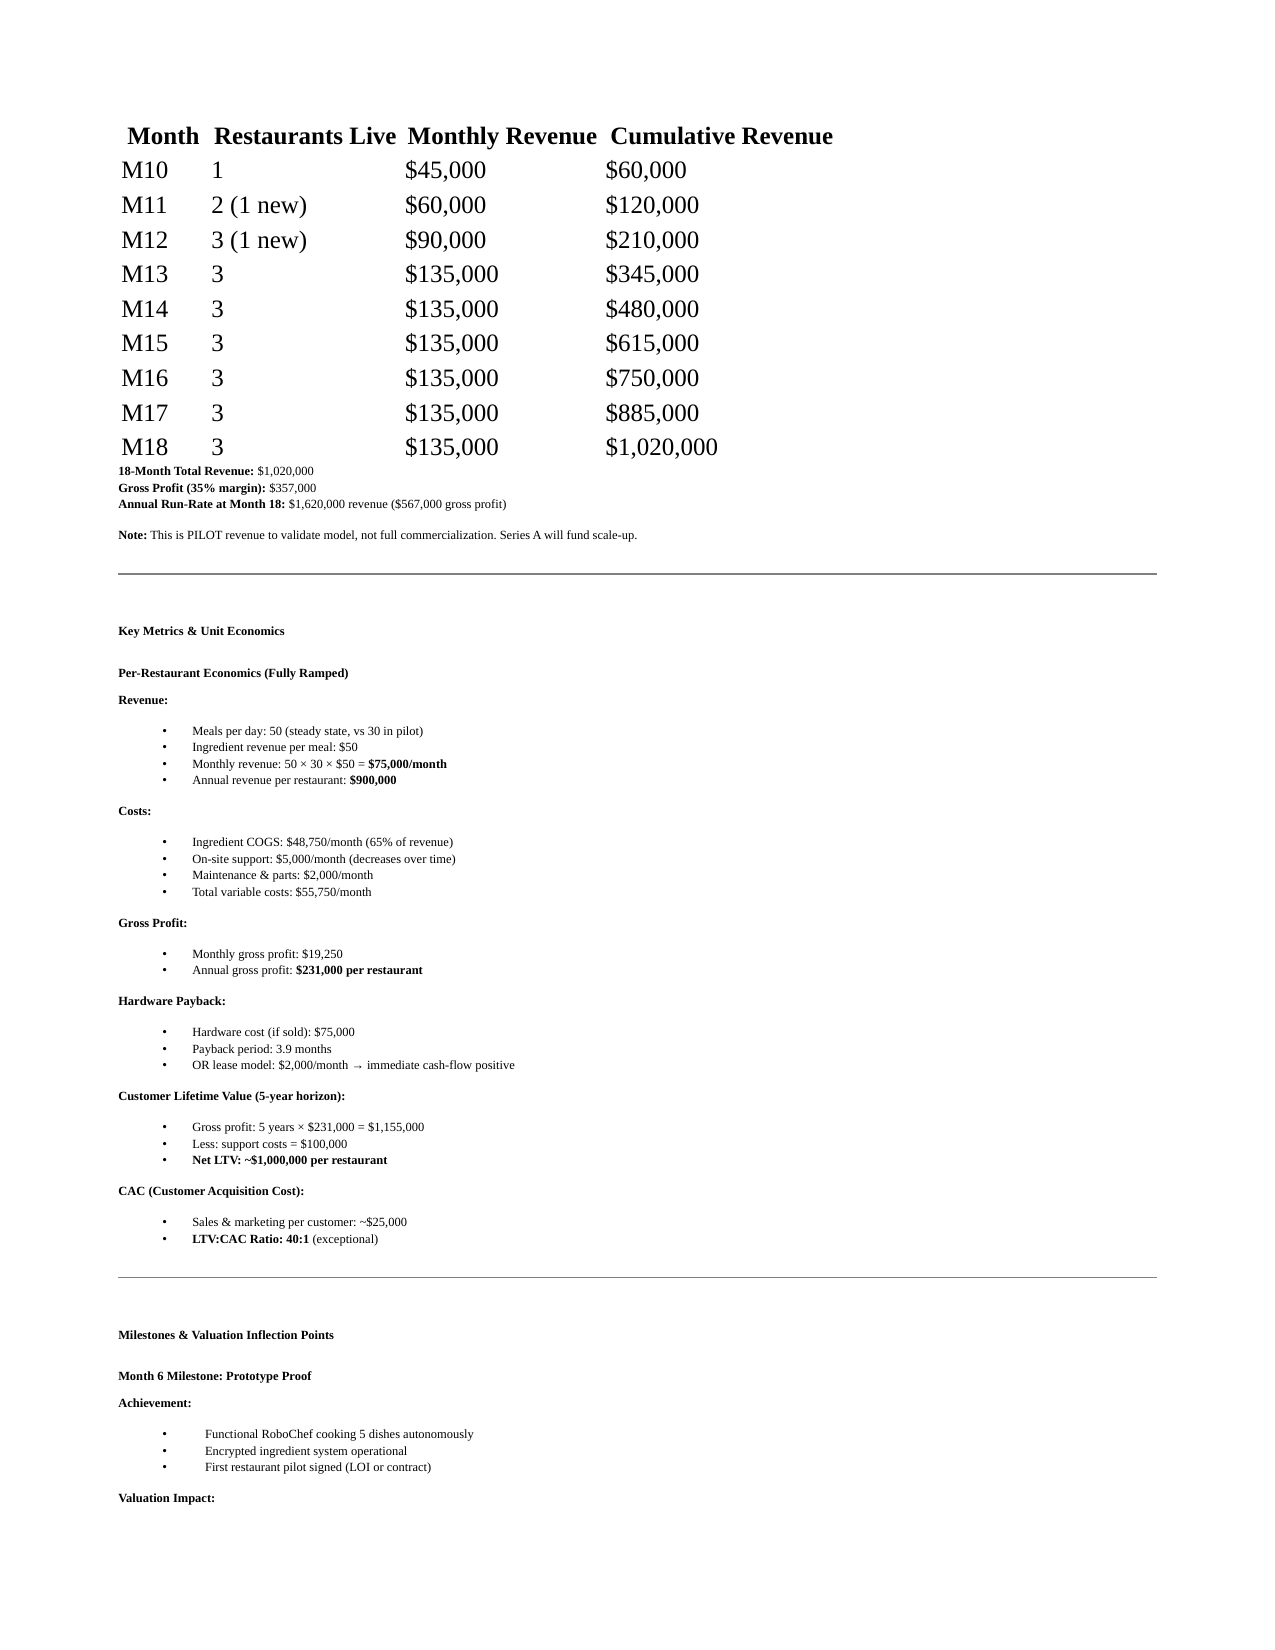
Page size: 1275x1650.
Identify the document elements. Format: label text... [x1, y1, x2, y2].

table_cell M11 [118, 187, 208, 222]
table_cell M14 [118, 291, 208, 326]
table_cell M10 [118, 153, 208, 187]
table_cell $1,020,000 [603, 429, 841, 464]
table_cell $135,000 [402, 395, 602, 429]
list Total variable costs: $55,750/month [162, 884, 1157, 899]
list Annual gross profit: $231,000 per restaurant [162, 963, 1157, 977]
text Achievement: [118, 1396, 1157, 1410]
list Annual revenue per restaurant: $900,000 [162, 773, 1157, 787]
table_header Monthly Revenue [402, 118, 602, 153]
subtitle Per-Restaurant Economics (Fully Ramped) [118, 666, 1157, 680]
text Hardware Payback: [118, 994, 1157, 1008]
table_cell 3 [208, 256, 402, 291]
subtitle Month 6 Milestone: Prototype Proof [118, 1369, 1157, 1383]
table_cell 1 [208, 153, 402, 187]
subtitle Milestones & Valuation Inflection Points [118, 1327, 1157, 1342]
list Gross profit: 5 years × $231,000 = $1,155,000 [162, 1120, 1157, 1134]
table_cell $60,000 [402, 187, 602, 222]
table_cell $210,000 [603, 222, 841, 256]
text Valuation Impact: [118, 1491, 1157, 1505]
list OR lease model: $2,000/month → immediate cash-flow positive [162, 1058, 1157, 1072]
table_cell $615,000 [603, 326, 841, 360]
table_cell $750,000 [603, 360, 841, 395]
subtitle Key Metrics & Unit Economics [118, 624, 1157, 638]
list Monthly revenue: 50 × 30 × $50 = $75,000/month [162, 756, 1157, 771]
table_cell M18 [118, 429, 208, 464]
text Costs: [118, 804, 1157, 818]
table_cell $45,000 [402, 153, 602, 187]
text Gross Profit: [118, 915, 1157, 930]
table_cell 3 [208, 360, 402, 395]
list Ingredient COGS: $48,750/month (65% of revenue) [162, 835, 1157, 849]
table_cell 2 (1 new) [208, 187, 402, 222]
list Monthly gross profit: $19,250 [162, 946, 1157, 961]
table_cell 3 [208, 395, 402, 429]
table_cell 3 [208, 429, 402, 464]
list Maintenance & parts: $2,000/month [162, 868, 1157, 882]
table_cell M16 [118, 360, 208, 395]
table_cell $60,000 [603, 153, 841, 187]
table_cell $135,000 [402, 291, 602, 326]
table_cell $345,000 [603, 256, 841, 291]
table_cell 3 (1 new) [208, 222, 402, 256]
table_cell $120,000 [603, 187, 841, 222]
table_cell $135,000 [402, 429, 602, 464]
table_cell M12 [118, 222, 208, 256]
table_cell M15 [118, 326, 208, 360]
list LTV:CAC Ratio: 40:1 (exceptional) [162, 1231, 1157, 1246]
table_header Month [118, 118, 208, 153]
text Customer Lifetime Value (5-year horizon): [118, 1089, 1157, 1103]
list Net LTV: ~$1,000,000 per restaurant [162, 1153, 1157, 1167]
text 18-Month Total Revenue: $1,020,000 Gross Profit (35% margin): $357,000 Annual Run-Rate at Month 18: $1,620,000 revenue ($567,000 gross profit) [118, 464, 1157, 511]
list Less: support costs = $100,000 [162, 1136, 1157, 1151]
list Ingredient revenue per meal: $50 [162, 740, 1157, 754]
table_cell 3 [208, 326, 402, 360]
list Payback period: 3.9 months [162, 1041, 1157, 1056]
list ✅ Encrypted ingredient system operational [162, 1443, 1157, 1458]
table_header Cumulative Revenue [603, 118, 841, 153]
table_cell $90,000 [402, 222, 602, 256]
text Revenue: [118, 692, 1157, 707]
table_header Restaurants Live [208, 118, 402, 153]
table_cell $135,000 [402, 256, 602, 291]
list Sales & marketing per customer: ~$25,000 [162, 1215, 1157, 1229]
table_cell $480,000 [603, 291, 841, 326]
table_cell $885,000 [603, 395, 841, 429]
table_cell M13 [118, 256, 208, 291]
table_cell M17 [118, 395, 208, 429]
list ✅ First restaurant pilot signed (LOI or contract) [162, 1460, 1157, 1474]
list Meals per day: 50 (steady state, vs 30 in pilot) [162, 723, 1157, 738]
list ✅ Functional RoboChef cooking 5 dishes autonomously [162, 1427, 1157, 1441]
list Hardware cost (if sold): $75,000 [162, 1025, 1157, 1039]
list On-site support: $5,000/month (decreases over time) [162, 851, 1157, 866]
table_cell 3 [208, 291, 402, 326]
text Note: This is PILOT revenue to validate model, not full commercialization. Series A will fund scale-up. [118, 528, 1157, 542]
text CAC (Customer Acquisition Cost): [118, 1184, 1157, 1198]
table_cell $135,000 [402, 360, 602, 395]
table_cell $135,000 [402, 326, 602, 360]
